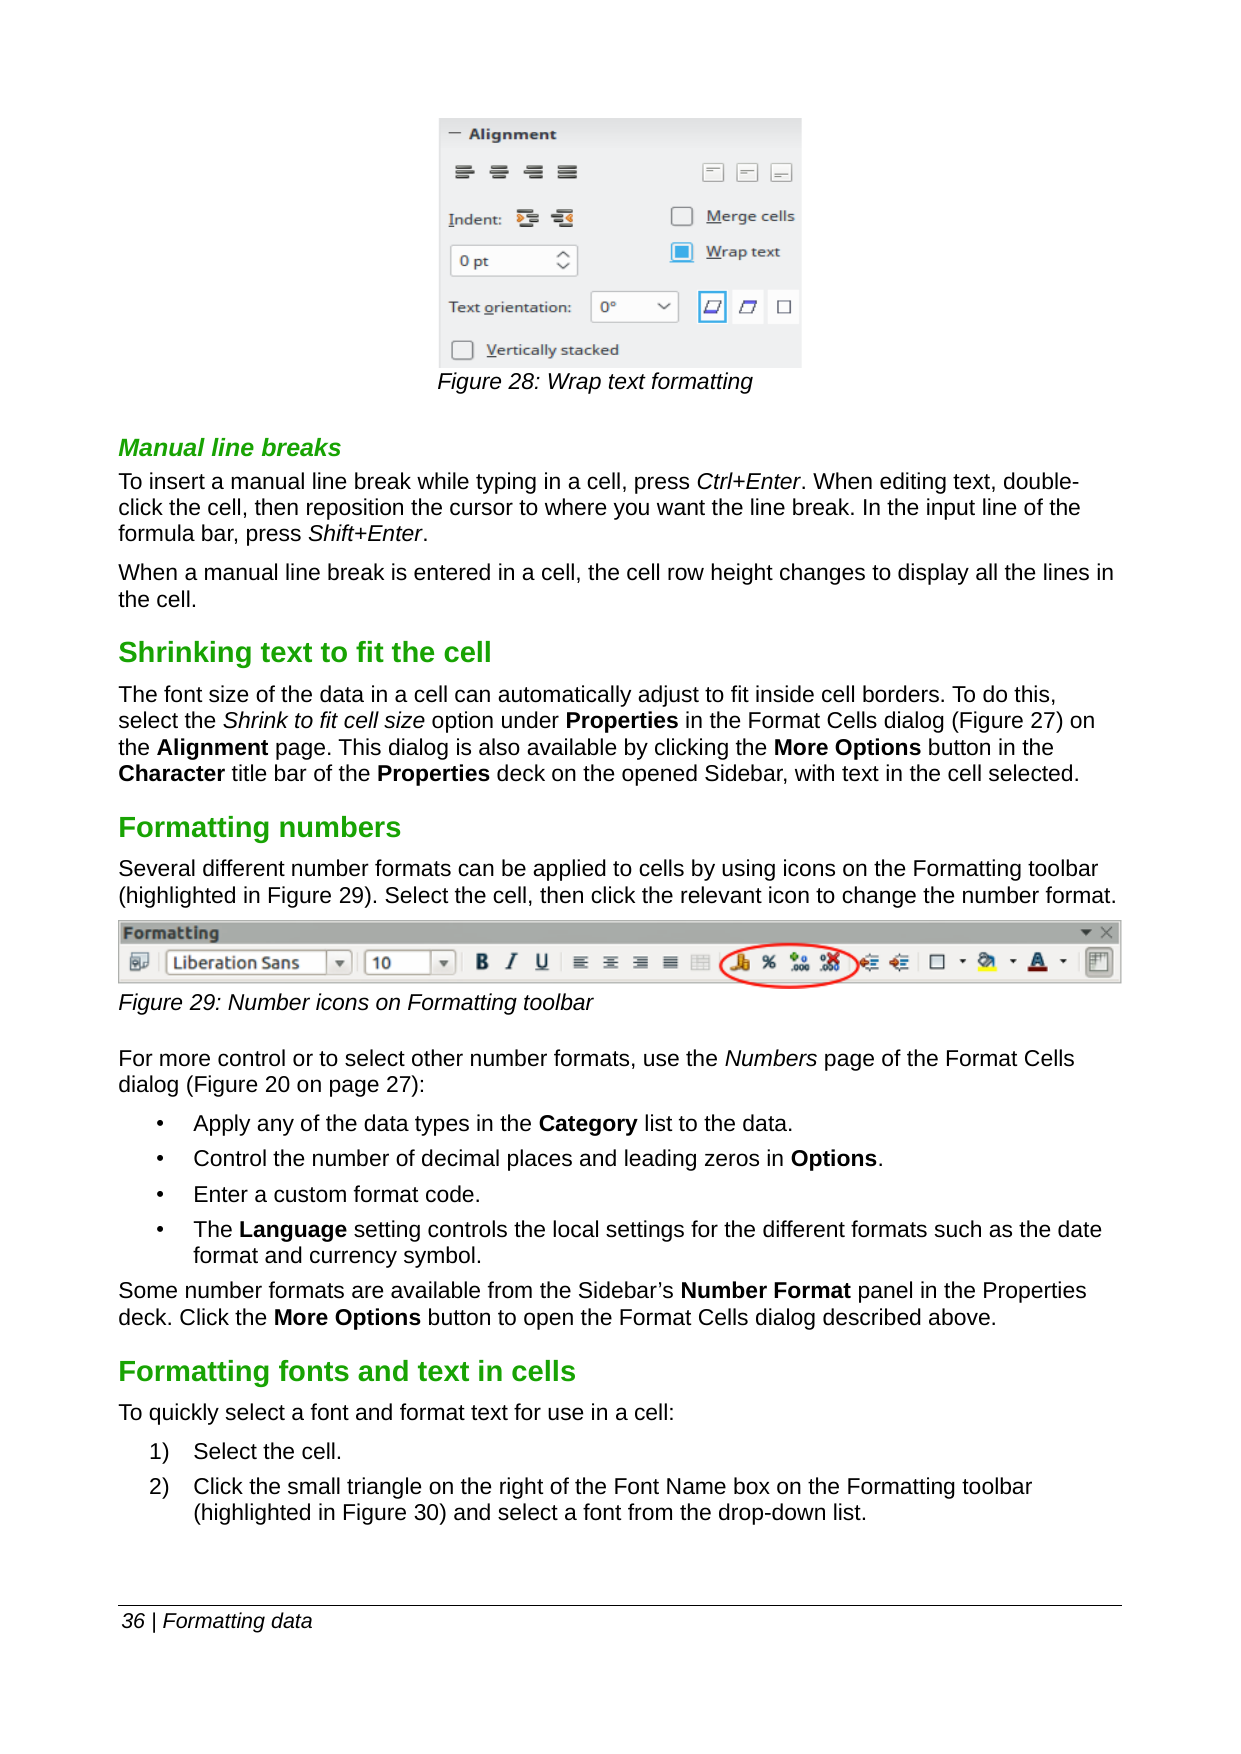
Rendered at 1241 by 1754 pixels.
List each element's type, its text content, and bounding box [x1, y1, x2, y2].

list Enter a custom format code. [156, 1181, 1122, 1207]
picture [118, 920, 1123, 989]
text To insert a manual line break while typing in a cell, press Ctrl+Enter. When editing text, double-click the cell, then reposition the cursor to where you want the line break. In the input line of the formula bar, press Shift+Enter. [118, 468, 1122, 547]
subtitle Manual line breaks [118, 433, 1122, 462]
text To quickly select a font and format text for use in a cell: [118, 1399, 1122, 1425]
list Select the cell. [169, 1438, 1122, 1464]
text Figure 28: Wrap text formatting [437, 118, 803, 394]
list For more control or to select other number formats, use the Numbers page of the Format Cells dialog (Figure 20 on page 27): [118, 1045, 1122, 1098]
text When a manual line break is entered in a cell, the cell row height changes to display all the lines in the cell. [118, 559, 1122, 612]
list Several different number formats can be applied to cells by using icons on the Formatting toolbar (highlighted in Figure 29). Select the cell, then click the relevant icon to change the number format. [118, 855, 1122, 908]
text The font size of the data in a cell can automatically adjust to fit inside cell borders. To do this, select the Shrink to fit cell size option under Properties in the Format Cells dialog (Figure 27) on the Alignment page. This dialog is also available by clicking the More Options button in the Character title bar of the Properties deck on the opened Sidebar, with text in the cell selected. [118, 681, 1122, 786]
subtitle Shrinking text to fit the cell [118, 636, 1122, 669]
list Apply any of the data types in the Category list to the data. [156, 1110, 1122, 1136]
subtitle Formatting numbers [118, 810, 1122, 843]
picture [438, 118, 802, 368]
subtitle Formatting fonts and text in cells [118, 1354, 1122, 1387]
text Figure 29: Number icons on Formatting toolbar [118, 989, 1122, 1015]
text Some number formats are available from the Sidebar’s Number Format panel in the Properties deck. Click the More Options button to open the Format Cells dialog described above. [118, 1277, 1122, 1330]
list The Language setting controls the local settings for the different formats such as the date format and currency symbol. [156, 1216, 1122, 1268]
list Control the number of decimal places and leading zeros in Options. [156, 1145, 1122, 1172]
list Click the small triangle on the right of the Font Name box on the Formatting toolbar (highlighted in Figure 30) and select a font from the drop-down list. [169, 1473, 1122, 1526]
